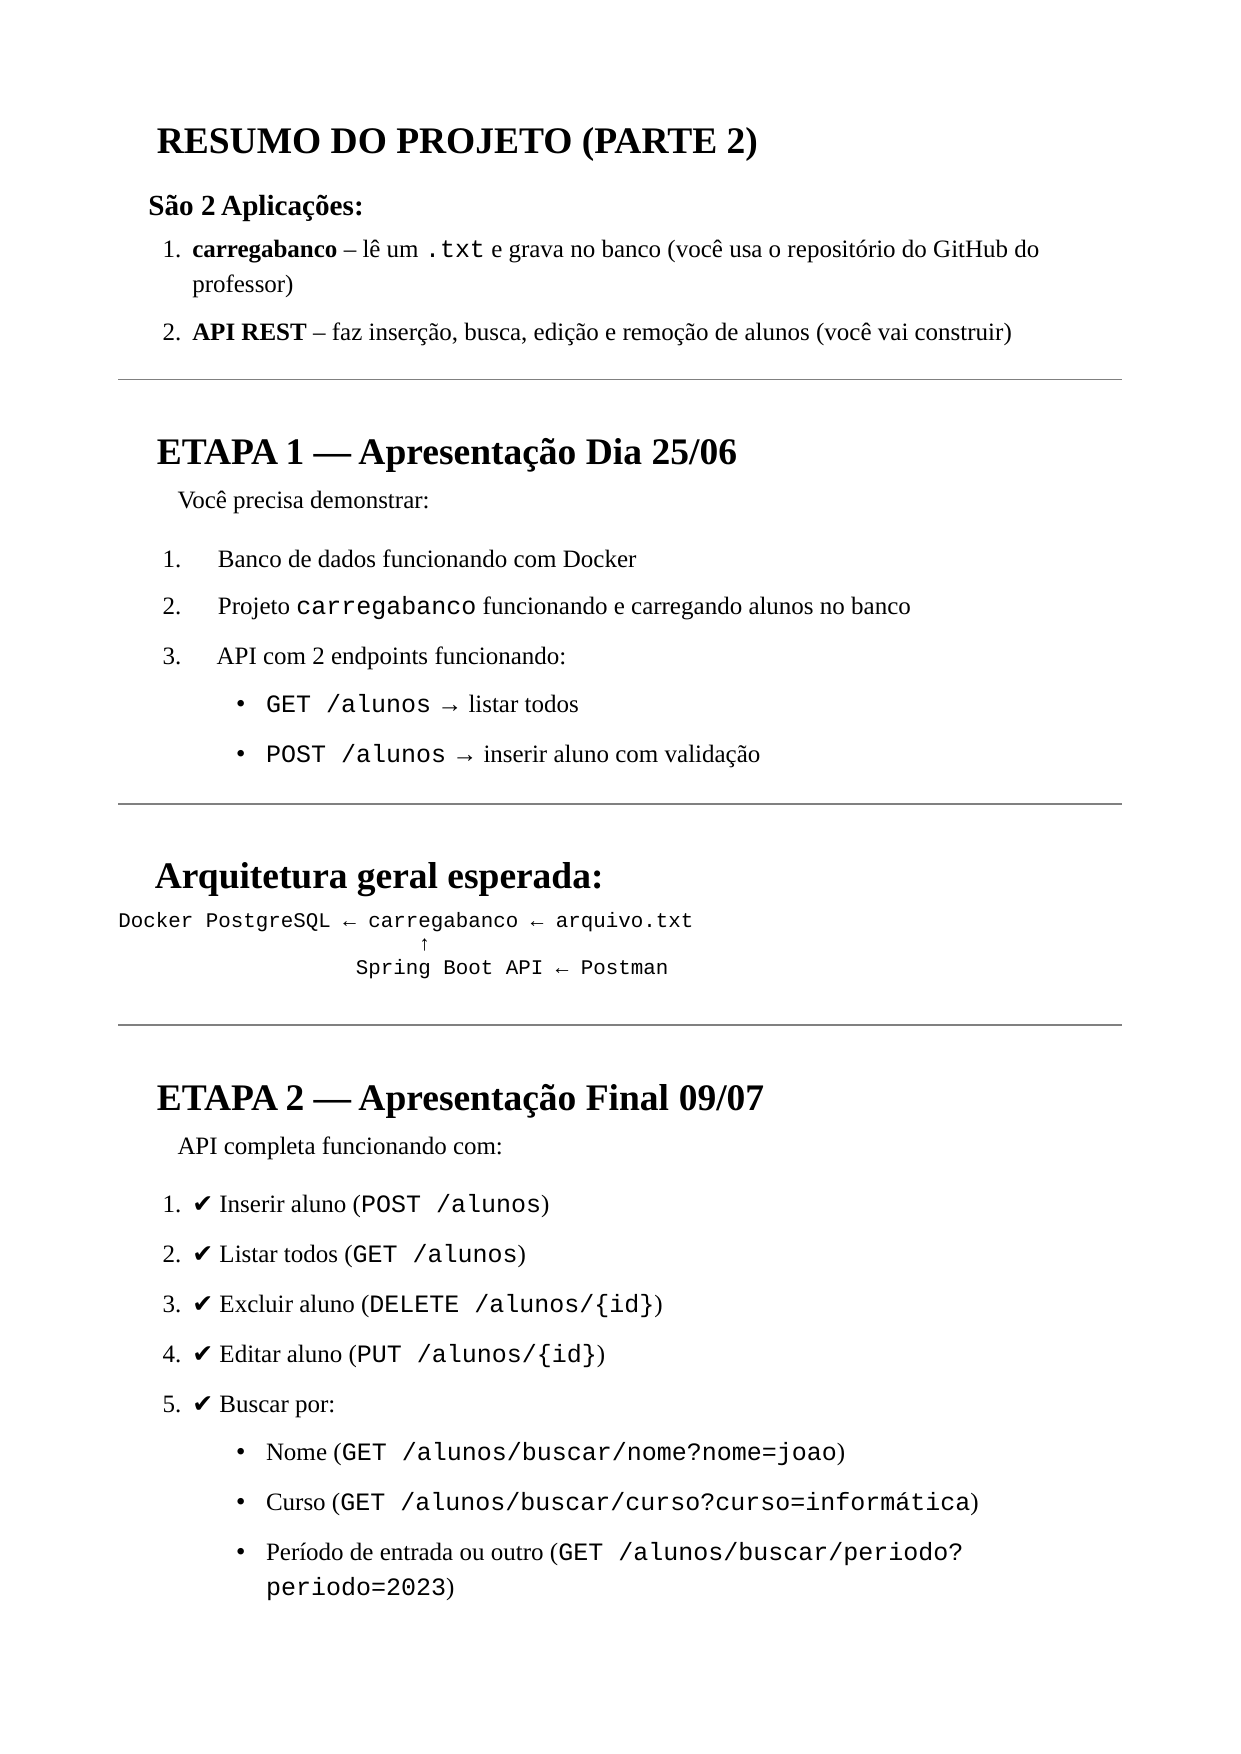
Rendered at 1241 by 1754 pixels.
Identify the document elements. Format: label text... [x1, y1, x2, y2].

subtitle ✅ ETAPA 2 — Apresentação Final 09/07 [118, 1075, 1122, 1118]
list ✔️ Excluir aluno (DELETE /alunos/{id}) [162, 1289, 1122, 1320]
list Nome (GET /alunos/buscar/nome?nome=joao) [236, 1437, 1122, 1467]
text Spring Boot API ← Postman [118, 957, 1122, 981]
text Você precisa demonstrar: [177, 485, 1063, 514]
text ↑ [118, 933, 1122, 957]
list API REST – faz inserção, busca, edição e remoção de alunos (você vai construir) [162, 317, 1122, 346]
text API completa funcionando com: [177, 1131, 1063, 1159]
list Curso (GET /alunos/buscar/curso?curso=informática) [236, 1487, 1122, 1517]
subtitle 🧱 São 2 Aplicações: [118, 188, 1122, 222]
list ✔️ Listar todos (GET /alunos) [162, 1239, 1122, 1270]
list ✅ Banco de dados funcionando com Docker [162, 544, 1122, 572]
subtitle 🧩 Arquitetura geral esperada: [118, 854, 1122, 897]
text Docker PostgreSQL ← carregabanco ← arquivo.txt [118, 909, 1122, 933]
list ✅ API com 2 endpoints funcionando: [162, 641, 1122, 670]
list POST /alunos → inserir aluno com validação [236, 739, 1122, 770]
list ✔️ Buscar por: [162, 1389, 1122, 1418]
subtitle 📆 ETAPA 1 — Apresentação Dia 25/06 [118, 430, 1122, 473]
list ✔️ Editar aluno (PUT /alunos/{id}) [162, 1339, 1122, 1370]
list carregabanco – lê um .txt e grava no banco (você usa o repositório do GitHub do professor) [162, 234, 1122, 298]
list ✅ Projeto carregabanco funcionando e carregando alunos no banco [162, 591, 1122, 622]
subtitle ✅ RESUMO DO PROJETO (PARTE 2) [118, 118, 1122, 161]
list Período de entrada ou outro (GET /alunos/buscar/periodo?periodo=2023) [236, 1537, 1122, 1602]
list GET /alunos → listar todos [236, 689, 1122, 720]
list ✔️ Inserir aluno (POST /alunos) [162, 1189, 1122, 1220]
